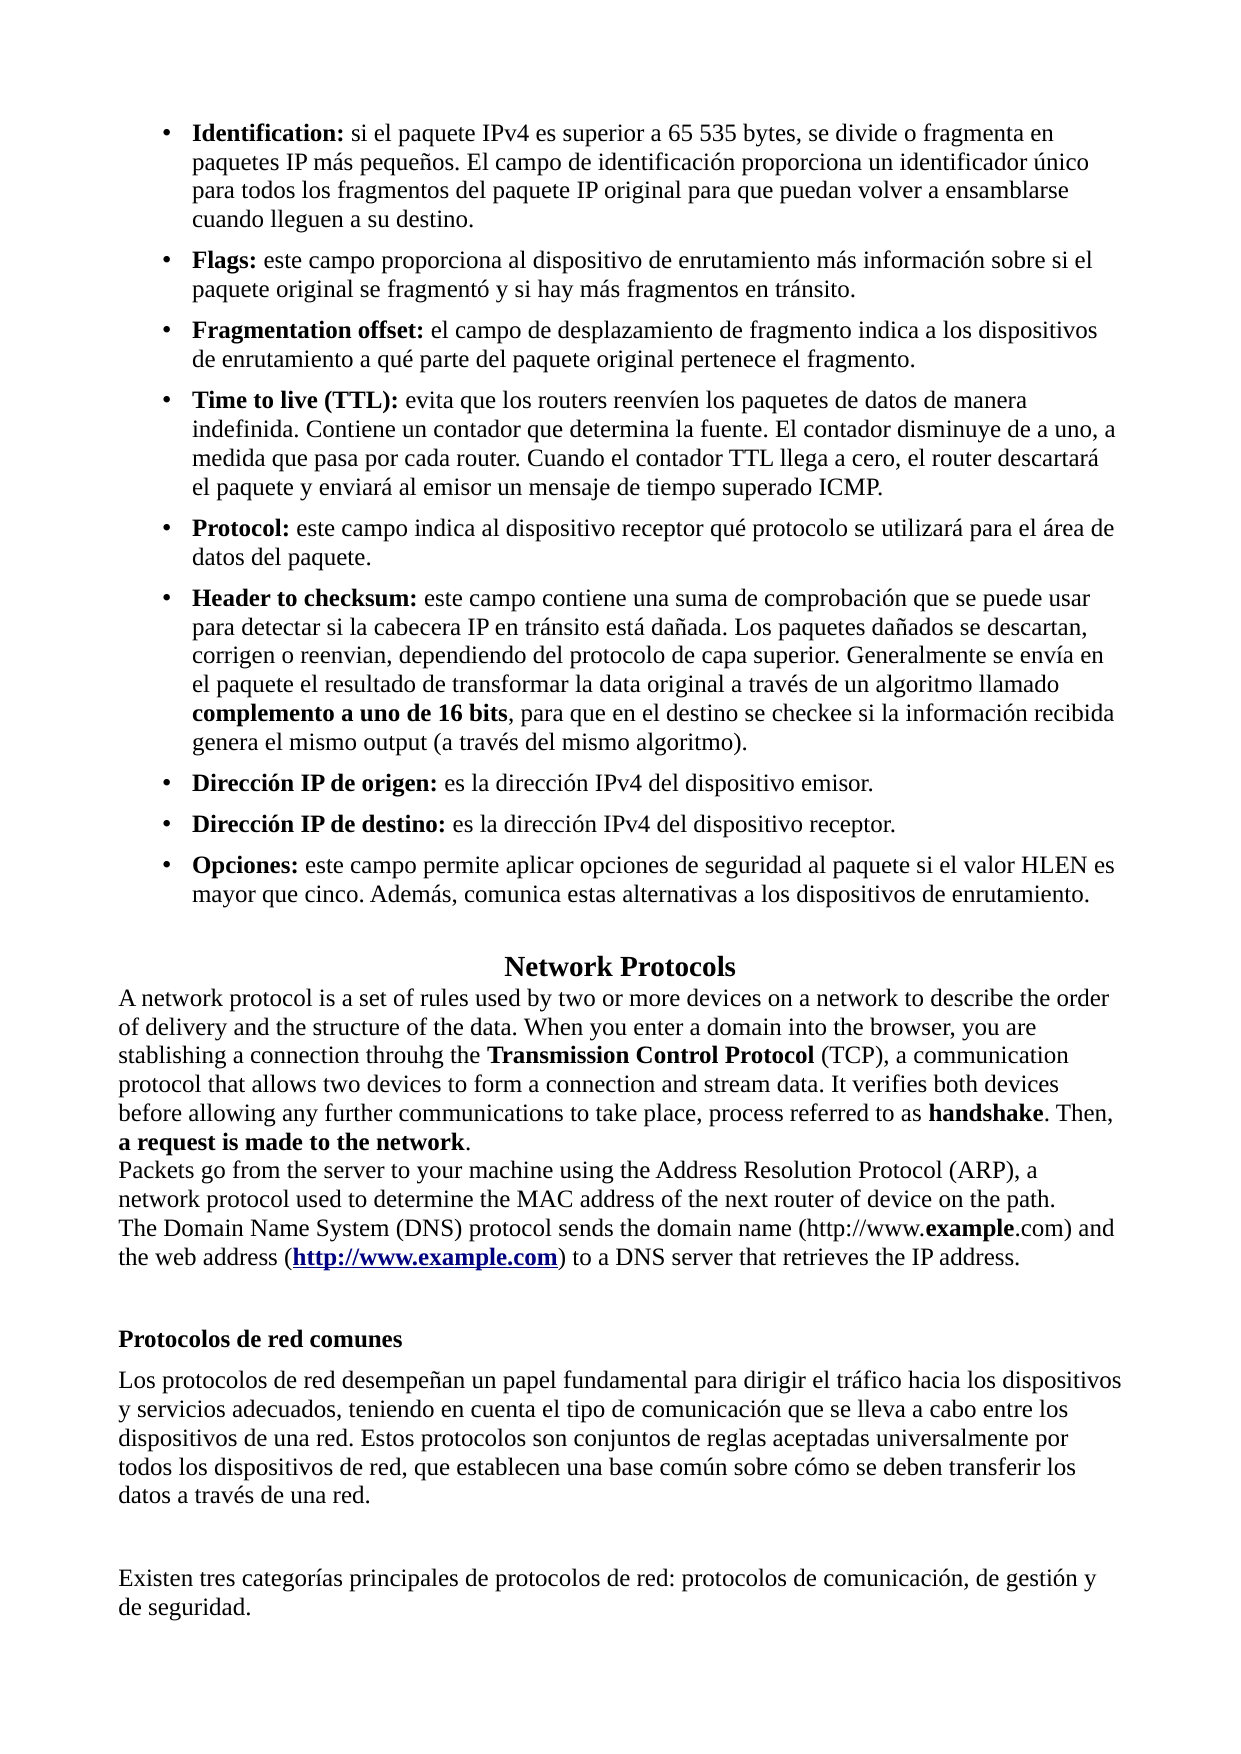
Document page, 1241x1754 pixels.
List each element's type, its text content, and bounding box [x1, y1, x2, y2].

list Header to checksum: este campo contiene una suma de comprobación que se puede usar para detectar si la cabecera IP en tránsito está dañada. Los paquetes dañados se descartan, corrigen o reenvian, dependiendo del protocolo de capa superior. Generalmente se envía en el paquete el resultado de transformar la data original a través de un algoritmo llamado complemento a uno de 16 bits, para que en el destino se checkee si la información recibida genera el mismo output (a través del mismo algoritmo). [162, 583, 1122, 756]
list Time to live (TTL): evita que los routers reenvíen los paquetes de datos de manera indefinida. Contiene un contador que determina la fuente. El contador disminuye de a uno, a medida que pasa por cada router. Cuando el contador TTL llega a cero, el router descartará el paquete y enviará al emisor un mensaje de tiempo superado ICMP. [162, 386, 1122, 501]
text The Domain Name System (DNS) protocol sends the domain name (http://www.example.com) and the web address (http://www.example.com) to a DNS server that retrieves the IP address. [118, 1213, 1122, 1270]
subtitle Protocolos de red comunes [118, 1324, 1122, 1353]
list Identification: si el paquete IPv4 es superior a 65 535 bytes, se divide o fragmenta en paquetes IP más pequeños. El campo de identificación proporciona un identificador único para todos los fragmentos del paquete IP original para que puedan volver a ensamblarse cuando lleguen a su destino. [162, 118, 1122, 233]
text A network protocol is a set of rules used by two or more devices on a network to describe the order of delivery and the structure of the data. When you enter a domain into the browser, you are stablishing a connection throuhg the Transmission Control Protocol (TCP), a communication protocol that allows two devices to form a connection and stream data. It verifies both devices before allowing any further communications to take place, process referred to as handshake. Then, a request is made to the network. [118, 983, 1122, 1155]
list Opciones: este campo permite aplicar opciones de seguridad al paquete si el valor HLEN es mayor que cinco. Además, comunica estas alternativas a los dispositivos de enrutamiento. [162, 851, 1122, 908]
text Network Protocols [118, 949, 1122, 983]
list Protocol: este campo indica al dispositivo receptor qué protocolo se utilizará para el área de datos del paquete. [162, 513, 1122, 571]
text Los protocolos de red desempeñan un papel fundamental para dirigir el tráfico hacia los dispositivos y servicios adecuados, teniendo en cuenta el tipo de comunicación que se lleva a cabo entre los dispositivos de una red. Estos protocolos son conjuntos de reglas aceptadas universalmente por todos los dispositivos de red, que establecen una base común sobre cómo se deben transferir los datos a través de una red. [118, 1365, 1122, 1509]
list Dirección IP de destino: es la dirección IPv4 del dispositivo receptor. [162, 809, 1122, 838]
list Fragmentation offset: el campo de desplazamiento de fragmento indica a los dispositivos de enrutamiento a qué parte del paquete original pertenece el fragmento. [162, 316, 1122, 373]
text Packets go from the server to your machine using the Address Resolution Protocol (ARP), a network protocol used to determine the MAC address of the next router of device on the path. [118, 1155, 1122, 1213]
list Dirección IP de origen: es la dirección IPv4 del dispositivo emisor. [162, 768, 1122, 797]
text Existen tres categorías principales de protocolos de red: protocolos de comunicación, de gestión y de seguridad. [118, 1563, 1122, 1620]
list Flags: este campo proporciona al dispositivo de enrutamiento más información sobre si el paquete original se fragmentó y si hay más fragmentos en tránsito. [162, 246, 1122, 303]
